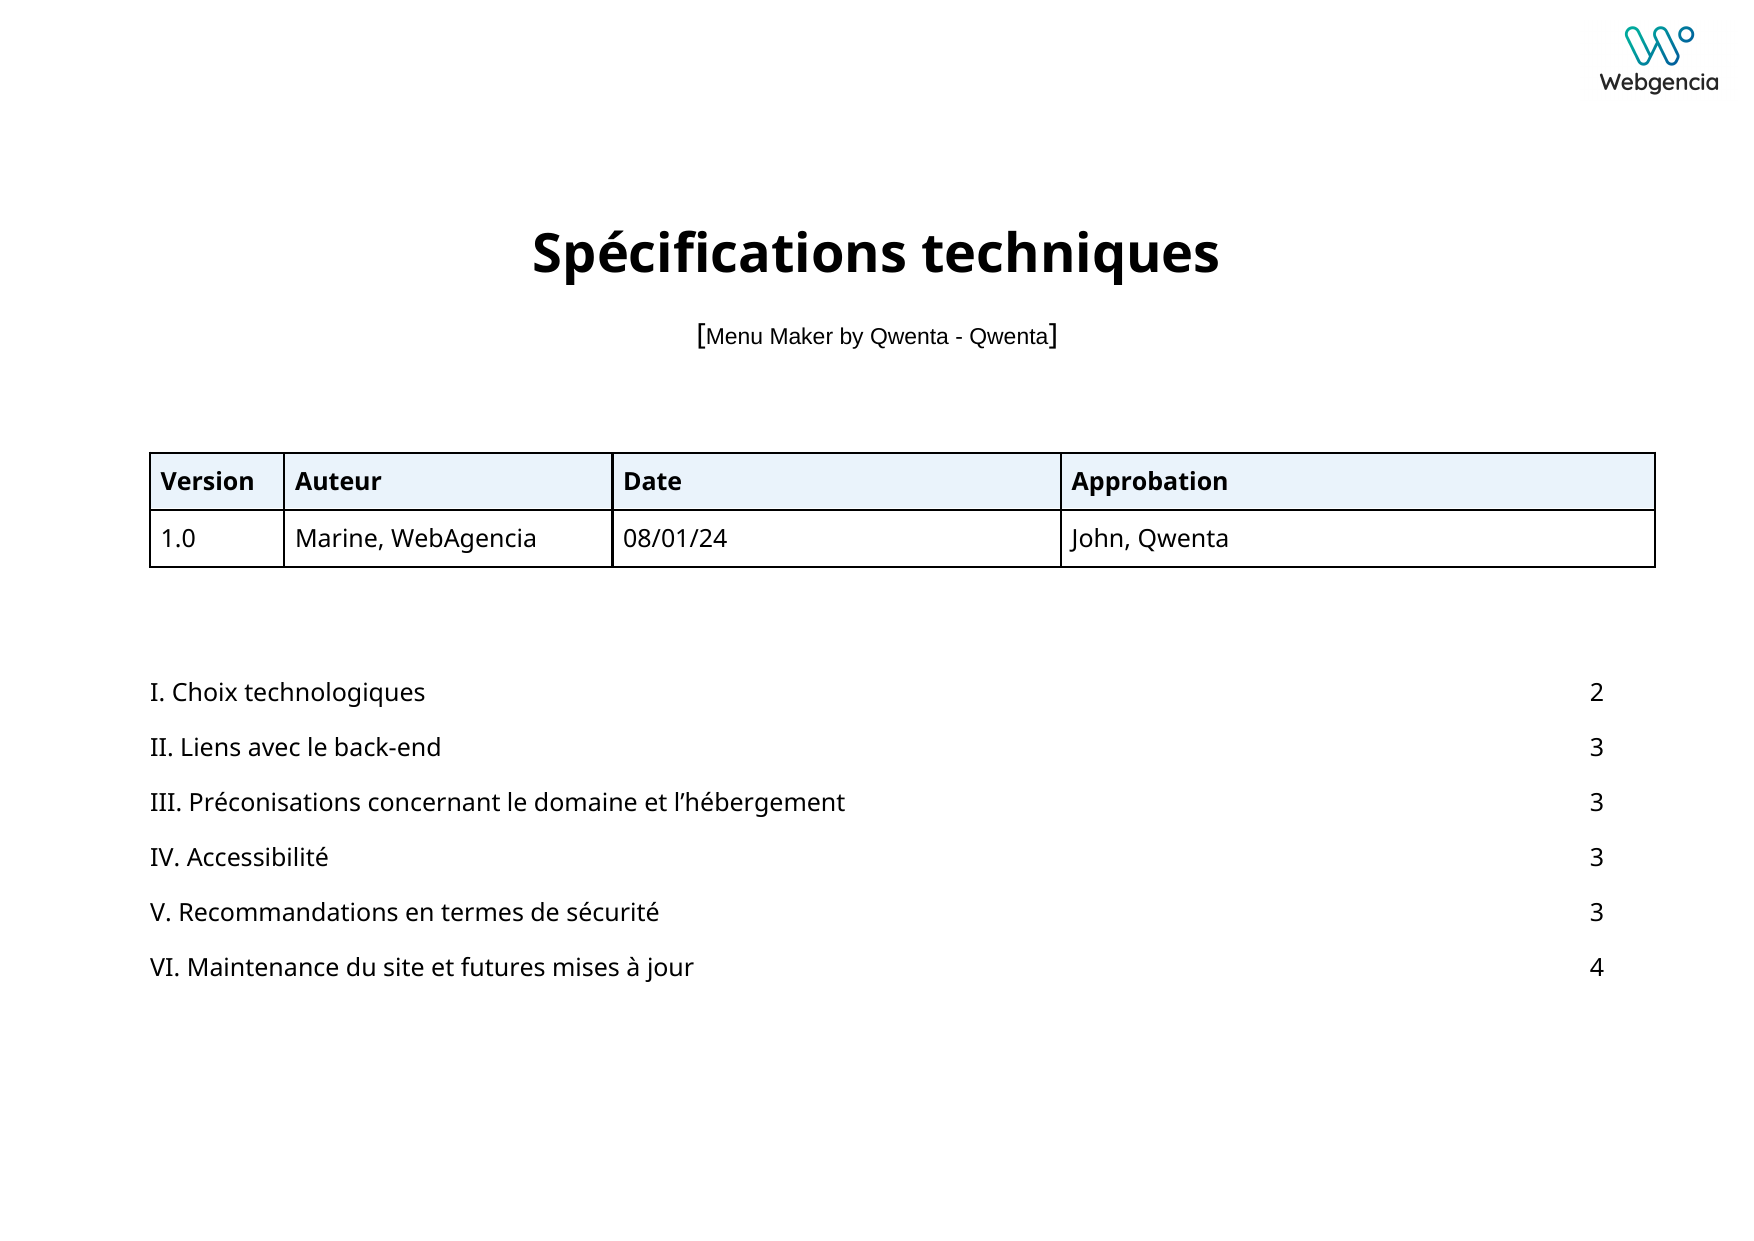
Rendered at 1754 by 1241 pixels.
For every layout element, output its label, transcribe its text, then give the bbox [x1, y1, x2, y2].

text II. Liens avec le back-end 3 [150, 730, 1604, 764]
table_header Auteur [285, 454, 611, 508]
table_header Date [614, 454, 1060, 508]
text VI. Maintenance du site et futures mises à jour 4 [150, 949, 1604, 983]
table_header Approbation [1062, 454, 1654, 508]
text I. Choix technologiques 2 [150, 675, 1604, 709]
text [Menu Maker by Qwenta - Qwenta] [150, 313, 1604, 353]
text III. Préconisations concernant le domaine et l’hébergement 3 [150, 784, 1604, 819]
table_header Version [151, 454, 283, 508]
text IV. Accessibilité 3 [150, 839, 1604, 873]
table_cell Marine, WebAgencia [285, 511, 611, 566]
picture [1580, 20, 1739, 101]
title Spécifications techniques [150, 215, 1604, 288]
table_cell John, Qwenta [1062, 511, 1654, 566]
table_cell 01/08/24 [614, 511, 1060, 566]
table_cell 1.0 [151, 511, 283, 566]
text V. Recommandations en termes de sécurité 3 [150, 894, 1604, 928]
